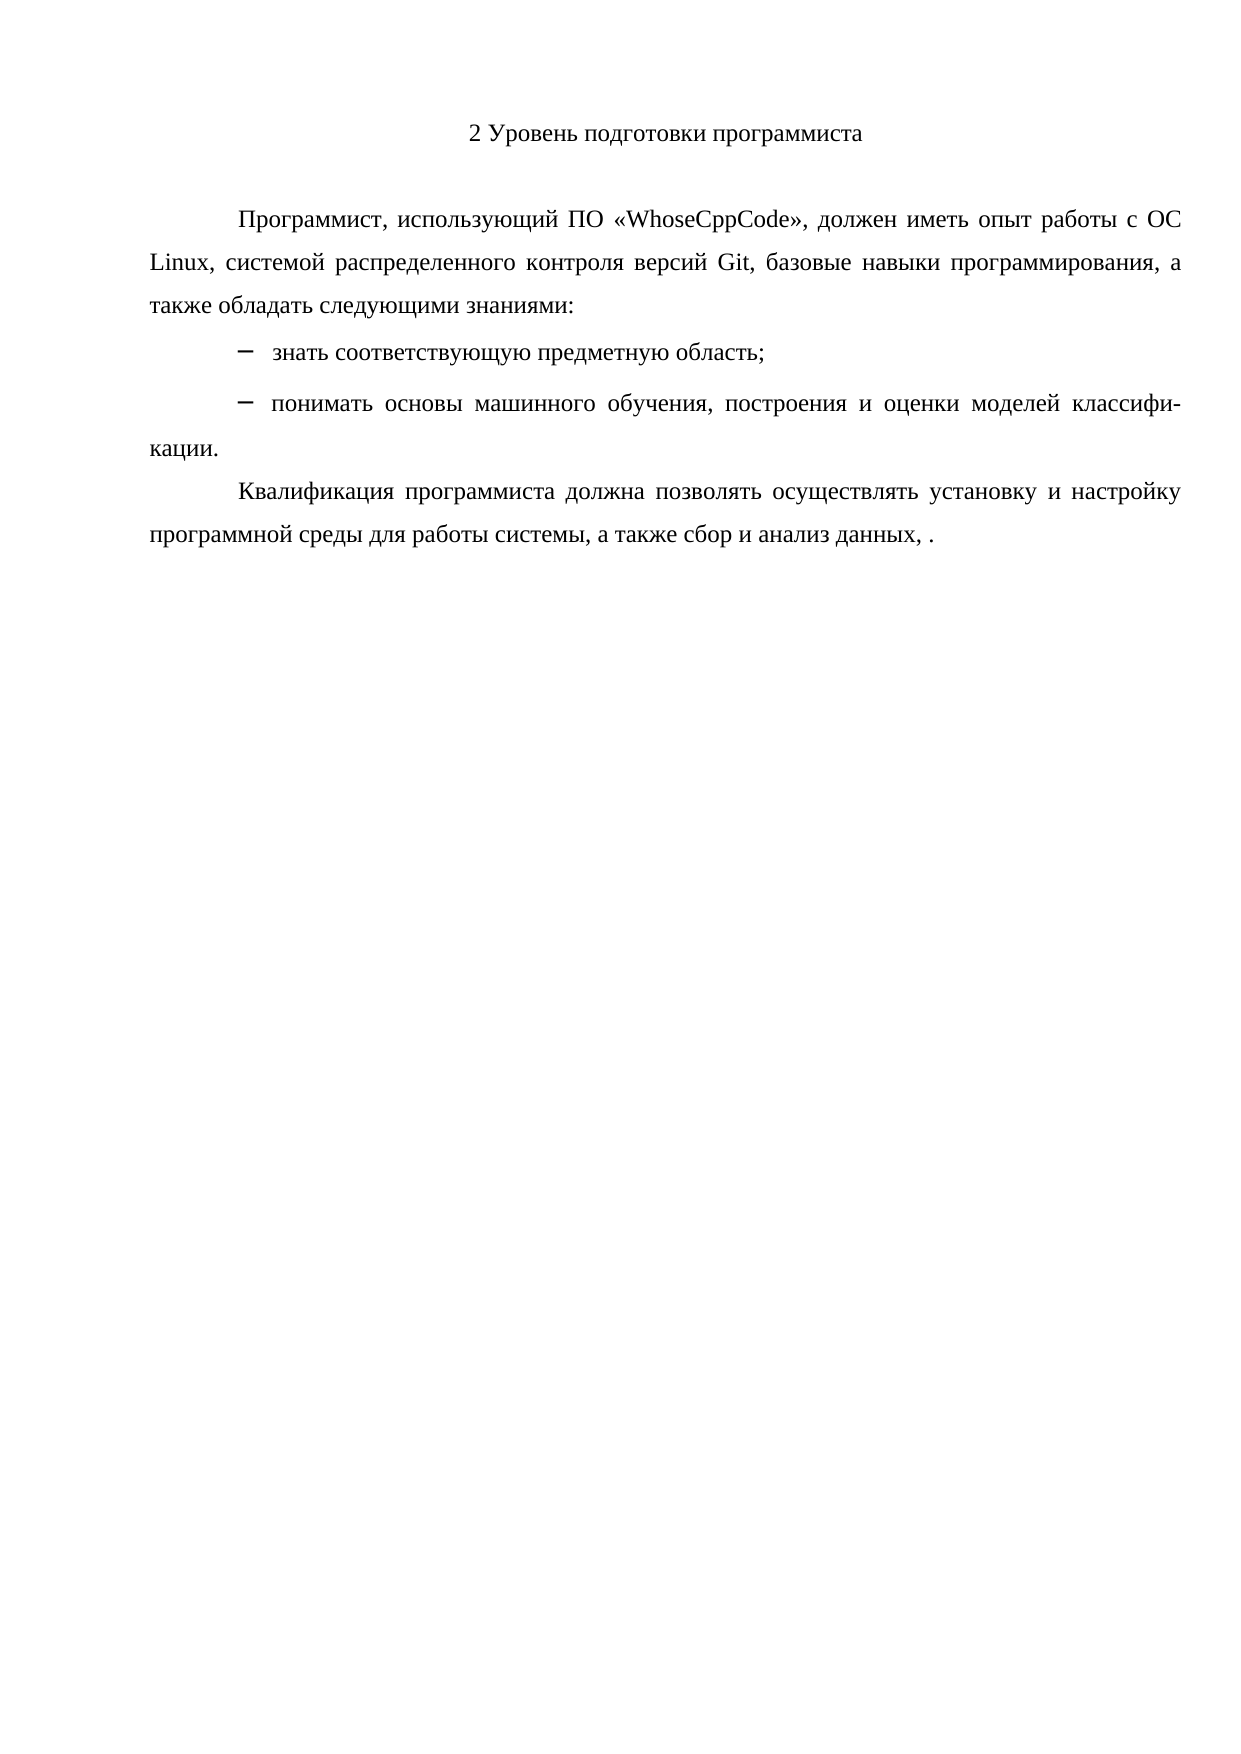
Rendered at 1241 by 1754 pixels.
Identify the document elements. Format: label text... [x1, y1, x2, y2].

list понимать основы машинного обучения, построения и оценки моделей классифи-кации. [149, 385, 1182, 462]
text Квалификация программиста должна позволять осуществлять установку и настройку программной среды для работы системы, а также сбор и анализ данных, . [149, 476, 1182, 548]
list знать соответствующую предметную область; [149, 334, 1182, 368]
text Программист, использующий ПО «WhoseCppCode», должен иметь опыт работы с ОС Linux, системой распределенного контроля версий Git, базовые навыки программирования, а также обладать следующими знаниями: [149, 204, 1182, 319]
text 2 Уровень подготовки программиста [149, 118, 1182, 147]
